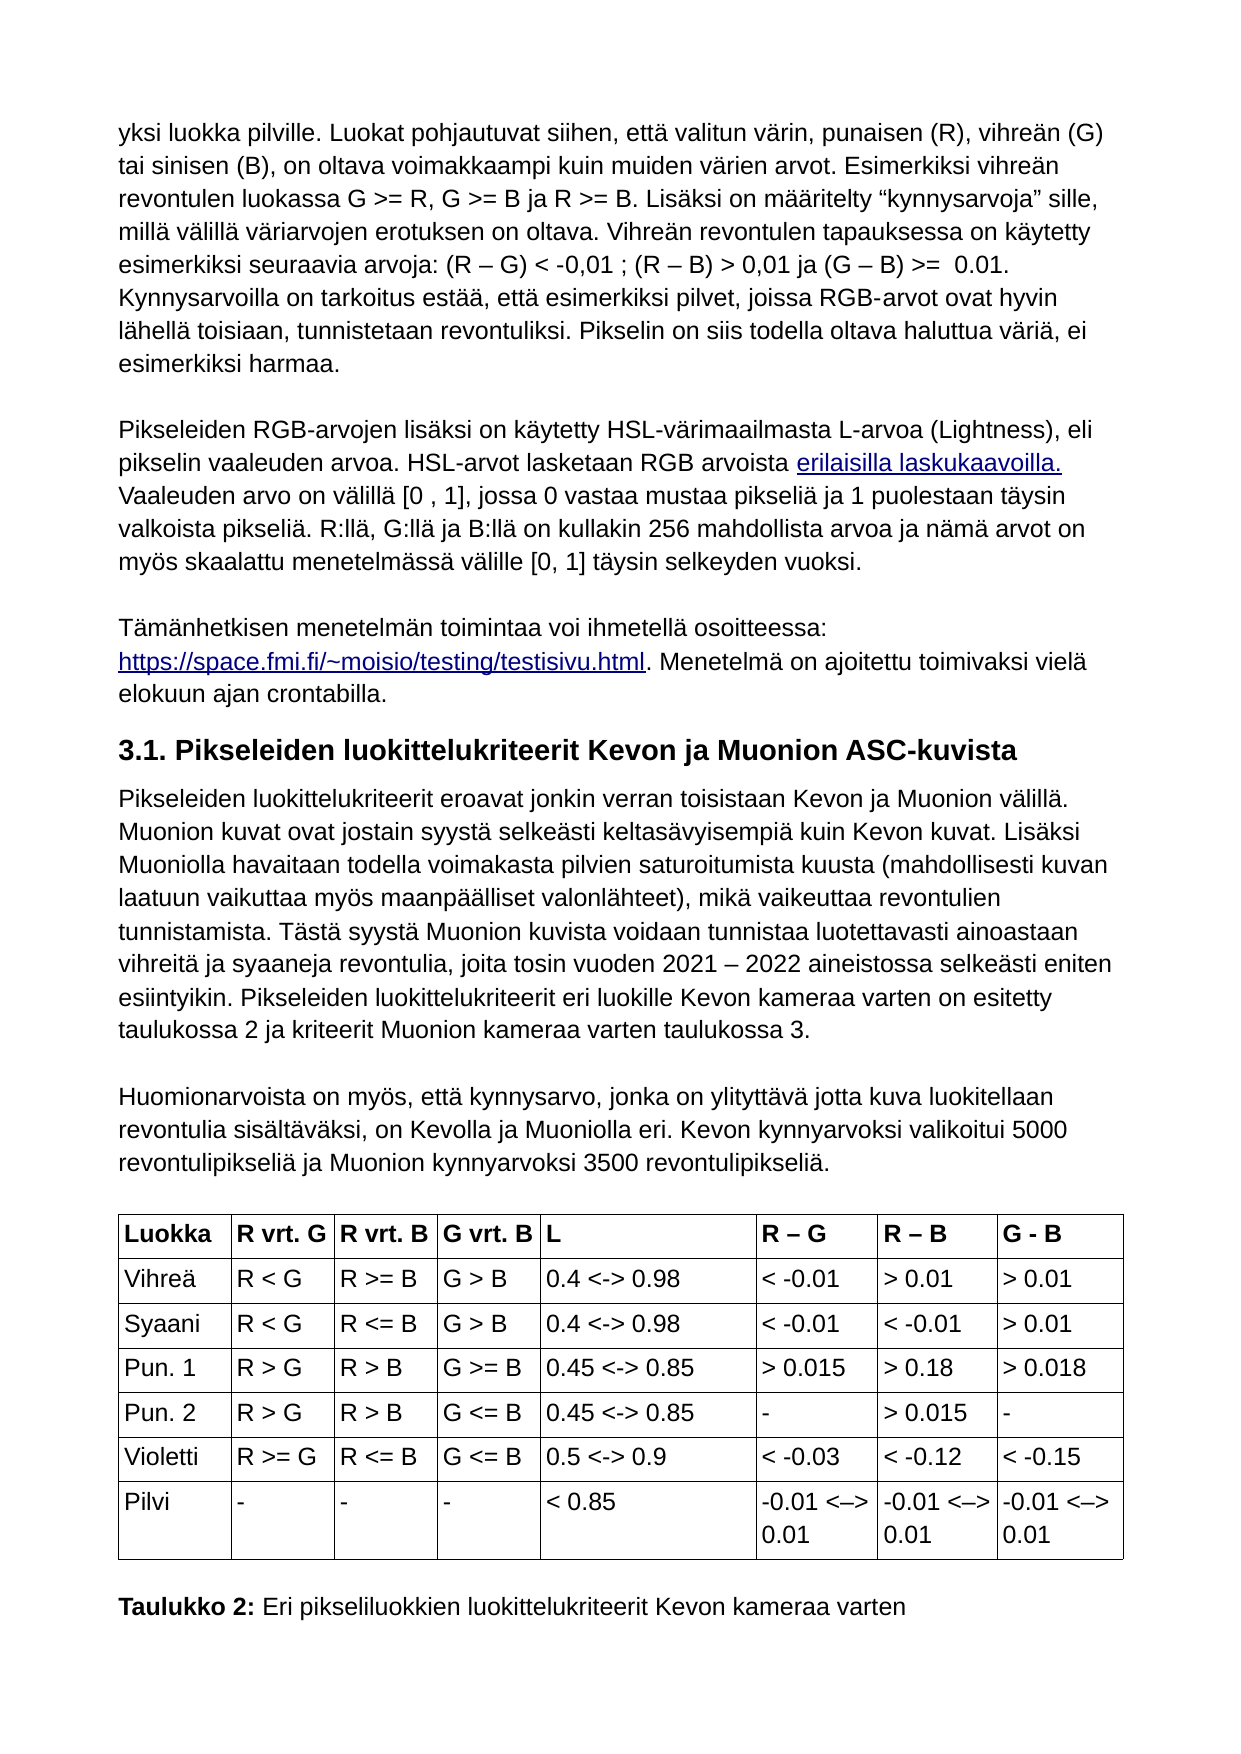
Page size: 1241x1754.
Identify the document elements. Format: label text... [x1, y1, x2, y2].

table_cell > 0.01 [998, 1259, 1123, 1303]
table_cell -0.01 <–> 0.01 [998, 1482, 1123, 1559]
table_cell R > G [232, 1349, 334, 1392]
table_cell - [335, 1482, 437, 1559]
table_cell < 0.85 [541, 1482, 756, 1559]
table_cell - [438, 1482, 540, 1559]
table_cell > 0.18 [878, 1349, 997, 1392]
table_cell R <= B [335, 1304, 437, 1347]
table_header R – B [878, 1215, 997, 1258]
table_cell > 0.01 [998, 1304, 1123, 1347]
text Tämänhetkisen menetelmän toimintaa voi ihmetellä osoitteessa: https://space.fmi.fi/~moisio/testing/testisivu.html. Menetelmä on ajoitettu toimivaksi vielä elokuun ajan crontabilla. [118, 613, 1122, 708]
table_cell - [232, 1482, 334, 1559]
table_cell < -0.12 [878, 1438, 997, 1481]
table_cell > 0.018 [998, 1349, 1123, 1392]
table_header G vrt. B [438, 1215, 540, 1258]
text Pikseleiden luokittelukriteerit eroavat jonkin verran toisistaan Kevon ja Muonion välillä. Muonion kuvat ovat jostain syystä selkeästi keltasävyisempiä kuin Kevon kuvat. Lisäksi Muoniolla havaitaan todella voimakasta pilvien saturoitumista kuusta (mahdollisesti kuvan laatuun vaikuttaa myös maanpäälliset valonlähteet), mikä vaikeuttaa revontulien tunnistamista. Tästä syystä Muonion kuvista voidaan tunnistaa luotettavasti ainoastaan vihreitä ja syaaneja revontulia, joita tosin vuoden 2021 – 2022 aineistossa selkeästi eniten esiintyikin. Pikseleiden luokittelukriteerit eri luokille Kevon kameraa varten on esitetty taulukossa 2 ja kriteerit Muonion kameraa varten taulukossa 3. [118, 784, 1122, 1044]
table_cell R >= B [335, 1259, 437, 1303]
table_cell < -0.01 [757, 1259, 877, 1303]
table_cell > 0.01 [878, 1259, 997, 1303]
table_cell Pun. 2 [119, 1393, 231, 1437]
table_cell Syaani [119, 1304, 231, 1347]
text Pikseleiden RGB-arvojen lisäksi on käytetty HSL-värimaailmasta L-arvoa (Lightness), eli pikselin vaaleuden arvoa. HSL-arvot lasketaan RGB arvoista erilaisilla laskukaavoilla. Vaaleuden arvo on välillä [0 , 1], jossa 0 vastaa mustaa pikseliä ja 1 puolestaan täysin valkoista pikseliä. R:llä, G:llä ja B:llä on kullakin 256 mahdollista arvoa ja nämä arvot on myös skaalattu menetelmässä välille [0, 1] täysin selkeyden vuoksi. [118, 415, 1122, 576]
table_header R vrt. G [232, 1215, 334, 1258]
subtitle 3.1. Pikseleiden luokittelukriteerit Kevon ja Muonion ASC-kuvista [118, 733, 1122, 767]
table_cell - [757, 1393, 877, 1437]
table_cell R > G [232, 1393, 334, 1437]
table_cell R > B [335, 1393, 437, 1437]
table_cell 0.45 <-> 0.85 [541, 1349, 756, 1392]
table_cell - [998, 1393, 1123, 1437]
table_cell R < G [232, 1259, 334, 1303]
table_header Luokka [119, 1215, 231, 1258]
table_cell > 0.015 [878, 1393, 997, 1437]
table_cell G > B [438, 1259, 540, 1303]
table_cell -0.01 <–> 0.01 [757, 1482, 877, 1559]
table_header G - B [998, 1215, 1123, 1258]
table_cell G <= B [438, 1393, 540, 1437]
table_cell > 0.015 [757, 1349, 877, 1392]
table_cell Vihreä [119, 1259, 231, 1303]
table_cell G > B [438, 1304, 540, 1347]
table_cell < -0.15 [998, 1438, 1123, 1481]
text Huomionarvoista on myös, että kynnysarvo, jonka on ylityttävä jotta kuva luokitellaan revontulia sisältäväksi, on Kevolla ja Muoniolla eri. Kevon kynnyarvoksi valikoitui 5000 revontulipikseliä ja Muonion kynnyarvoksi 3500 revontulipikseliä. [118, 1082, 1122, 1176]
table_cell 0.45 <-> 0.85 [541, 1393, 756, 1437]
text yksi luokka pilville. Luokat pohjautuvat siihen, että valitun värin, punaisen (R), vihreän (G) tai sinisen (B), on oltava voimakkaampi kuin muiden värien arvot. Esimerkiksi vihreän revontulen luokassa G >= R, G >= B ja R >= B. Lisäksi on määritelty “kynnysarvoja” sille, millä välillä väriarvojen erotuksen on oltava. Vihreän revontulen tapauksessa on käytetty esimerkiksi seuraavia arvoja: (R – G) < -0,01 ; (R – B) > 0,01 ja (G – B) >= 0.01. Kynnysarvoilla on tarkoitus estää, että esimerkiksi pilvet, joissa RGB-arvot ovat hyvin lähellä toisiaan, tunnistetaan revontuliksi. Pikselin on siis todella oltava haluttua väriä, ei esimerkiksi harmaa. [118, 118, 1122, 378]
table_header R vrt. B [335, 1215, 437, 1258]
table_cell G >= B [438, 1349, 540, 1392]
table_cell -0.01 <–> 0.01 [878, 1482, 997, 1559]
table_cell R >= G [232, 1438, 334, 1481]
table_cell Pilvi [119, 1482, 231, 1559]
table_cell Violetti [119, 1438, 231, 1481]
table_header R – G [757, 1215, 877, 1258]
table_cell Pun. 1 [119, 1349, 231, 1392]
table_header L [541, 1215, 756, 1258]
table_cell G <= B [438, 1438, 540, 1481]
table_cell < -0.01 [757, 1304, 877, 1347]
table_cell 0.4 <-> 0.98 [541, 1259, 756, 1303]
table_cell < -0.01 [878, 1304, 997, 1347]
table_cell R < G [232, 1304, 334, 1347]
text Taulukko 2: Eri pikseliluokkien luokittelukriteerit Kevon kameraa varten [118, 1592, 1122, 1621]
table_cell R > B [335, 1349, 437, 1392]
table_cell 0.4 <-> 0.98 [541, 1304, 756, 1347]
table_cell R <= B [335, 1438, 437, 1481]
table_cell 0.5 <-> 0.9 [541, 1438, 756, 1481]
table_cell < -0.03 [757, 1438, 877, 1481]
